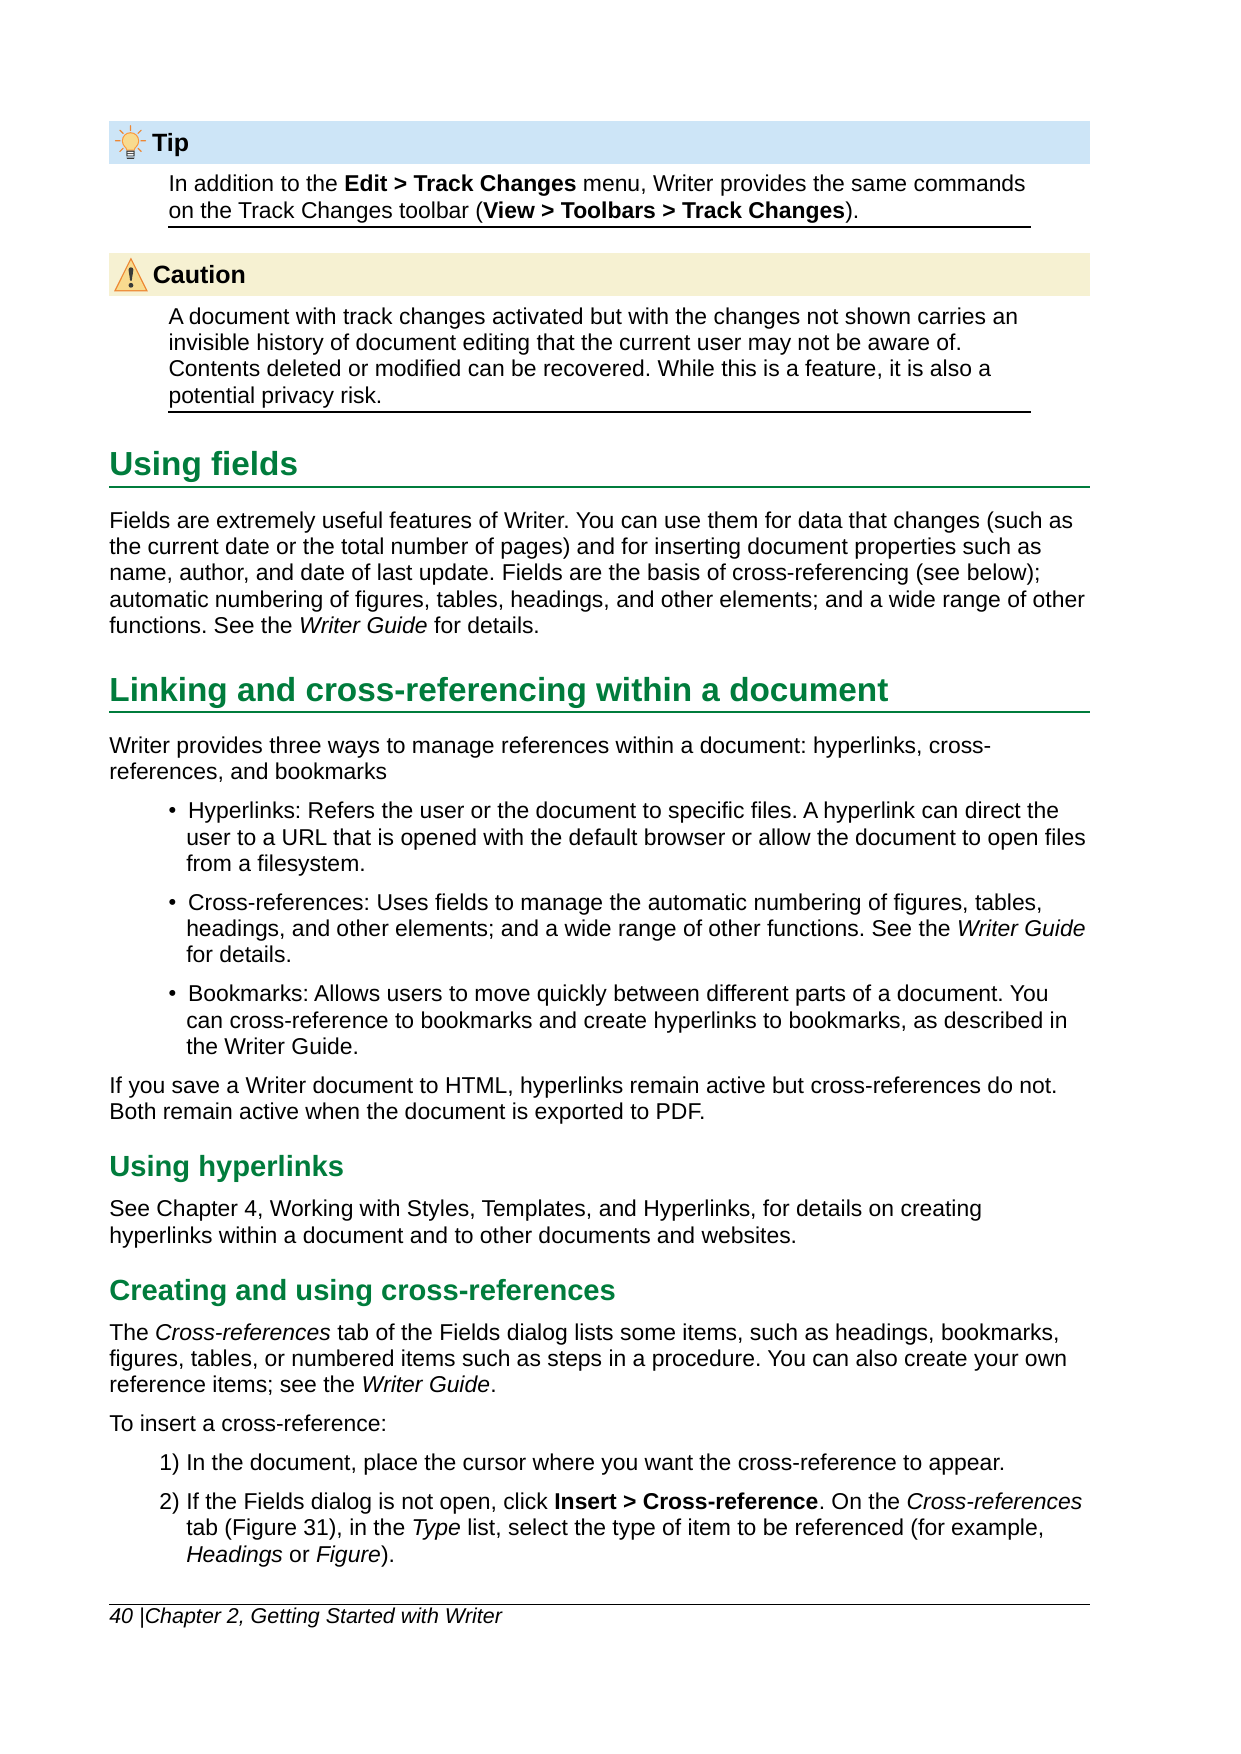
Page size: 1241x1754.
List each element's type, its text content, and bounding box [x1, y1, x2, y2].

list Cross-references: Uses fields to manage the automatic numbering of figures, tables, headings, and other elements; and a wide range of other functions. See the Writer Guide for details. [168, 889, 1090, 968]
text Fields are extremely useful features of Writer. You can use them for data that changes (such as the current date or the total number of pages) and for inserting document properties such as name, author, and date of last update. Fields are the basis of cross-referencing (see below); automatic numbering of figures, tables, headings, and other elements; and a wide range of other functions. See the Writer Guide for details. [109, 507, 1090, 638]
text See Chapter 4, Working with Styles, Templates, and Hyperlinks, for details on creating hyperlinks within a document and to other documents and websites. [109, 1195, 1090, 1248]
text The Cross-references tab of the Fields dialog lists some items, such as headings, bookmarks, figures, tables, or numbered items such as steps in a procedure. You can also create your own reference items; see the Writer Guide. [109, 1319, 1090, 1398]
text In addition to the Edit > Track Changes menu, Writer provides the same commands on the Track Changes toolbar (View > Toolbars > Track Changes). [168, 170, 1031, 226]
text A document with track changes activated but with the changes not shown carries an invisible history of document editing that the current user may not be aware of. Contents deleted or modified can be recovered. While this is a feature, it is also a potential privacy risk. [168, 303, 1031, 411]
subtitle Linking and cross-referencing within a document [109, 669, 1090, 711]
list In the document, place the cursor where you want the cross-reference to appear. [186, 1449, 1090, 1475]
subtitle Creating and using cross-references [109, 1273, 1090, 1306]
subtitle Using hyperlinks [109, 1149, 1090, 1183]
list To insert a cross-reference: [109, 1410, 1090, 1437]
subtitle Tip [109, 121, 1090, 164]
list Hyperlinks: Refers the user or the document to specific files. A hyperlink can direct the user to a URL that is opened with the default browser or allow the document to open files from a filesystem. [168, 797, 1090, 876]
text If you save a Writer document to HTML, hyperlinks remain active but cross-references do not. Both remain active when the document is exported to PDF. [109, 1072, 1090, 1124]
list Bookmarks: Allows users to move quickly between different parts of a document. You can cross-reference to bookmarks and create hyperlinks to bookmarks, as described in the Writer Guide. [168, 980, 1090, 1059]
list Writer provides three ways to manage references within a document: hyperlinks, cross-references, and bookmarks [109, 732, 1090, 784]
list If the Fields dialog is not open, click Insert > Cross-reference. On the Cross-references tab (Figure 31), in the Type list, select the type of item to be referenced (for example, Headings or Figure). [186, 1488, 1090, 1567]
subtitle Using fields [109, 444, 1090, 486]
subtitle Caution [109, 253, 1090, 296]
